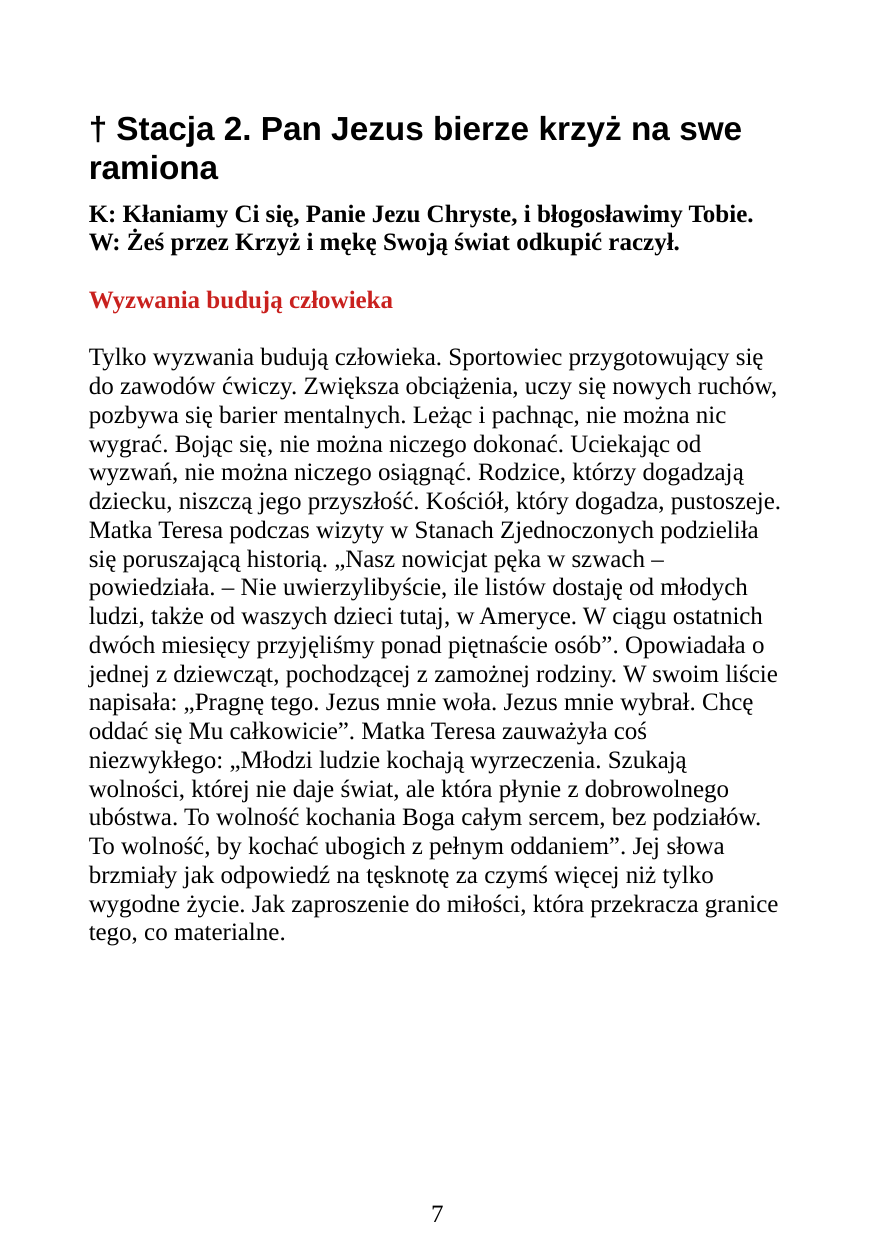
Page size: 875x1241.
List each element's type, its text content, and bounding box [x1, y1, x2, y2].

text Matka Teresa podczas wizyty w Stanach Zjednoczonych podzieliła się poruszającą historią. „Nasz nowicjat pęka w szwach – powiedziała. – Nie uwierzylibyście, ile listów dostaję od młodych ludzi, także od waszych dzieci tutaj, w Ameryce. W ciągu ostatnich dwóch miesięcy przyjęliśmy ponad piętnaście osób”. Opowiadała o jednej z dziewcząt, pochodzącej z zamożnej rodziny. W swoim liście napisała: „Pragnę tego. Jezus mnie woła. Jezus mnie wybrał. Chcę oddać się Mu całkowicie”. Matka Teresa zauważyła coś niezwykłego: „Młodzi ludzie kochają wyrzeczenia. Szukają wolności, której nie daje świat, ale która płynie z dobrowolnego ubóstwa. To wolność kochania Boga całym sercem, bez podziałów. To wolność, by kochać ubogich z pełnym oddaniem”. Jej słowa brzmiały jak odpowiedź na tęsknotę za czymś więcej niż tylko wygodne życie. Jak zaproszenie do miłości, która przekracza granice tego, co materialne. [88, 515, 786, 946]
text wygrać. Bojąc się, nie można niczego dokonać. Uciekając od wyzwań, nie można niczego osiągnąć. Rodzice, którzy dogadzają dziecku, niszczą jego przyszłość. Kościół, który dogadza, pustoszeje. [88, 429, 786, 515]
text K: Kłaniamy Ci się, Panie Jezu Chryste, i błogosławimy Tobie. [88, 199, 786, 227]
text Wyzwania budują człowieka [88, 285, 786, 314]
text W: Żeś przez Krzyż i mękę Swoją świat odkupić raczył. [88, 227, 786, 256]
text Tylko wyzwania budują człowieka. Sportowiec przygotowujący się do zawodów ćwiczy. Zwiększa obciążenia, uczy się nowych ruchów, pozbywa się barier mentalnych. Leżąc i pachnąc, nie można nic [88, 342, 786, 429]
subtitle † Stacja 2. Pan Jezus bierze krzyż na swe ramiona [88, 109, 786, 186]
